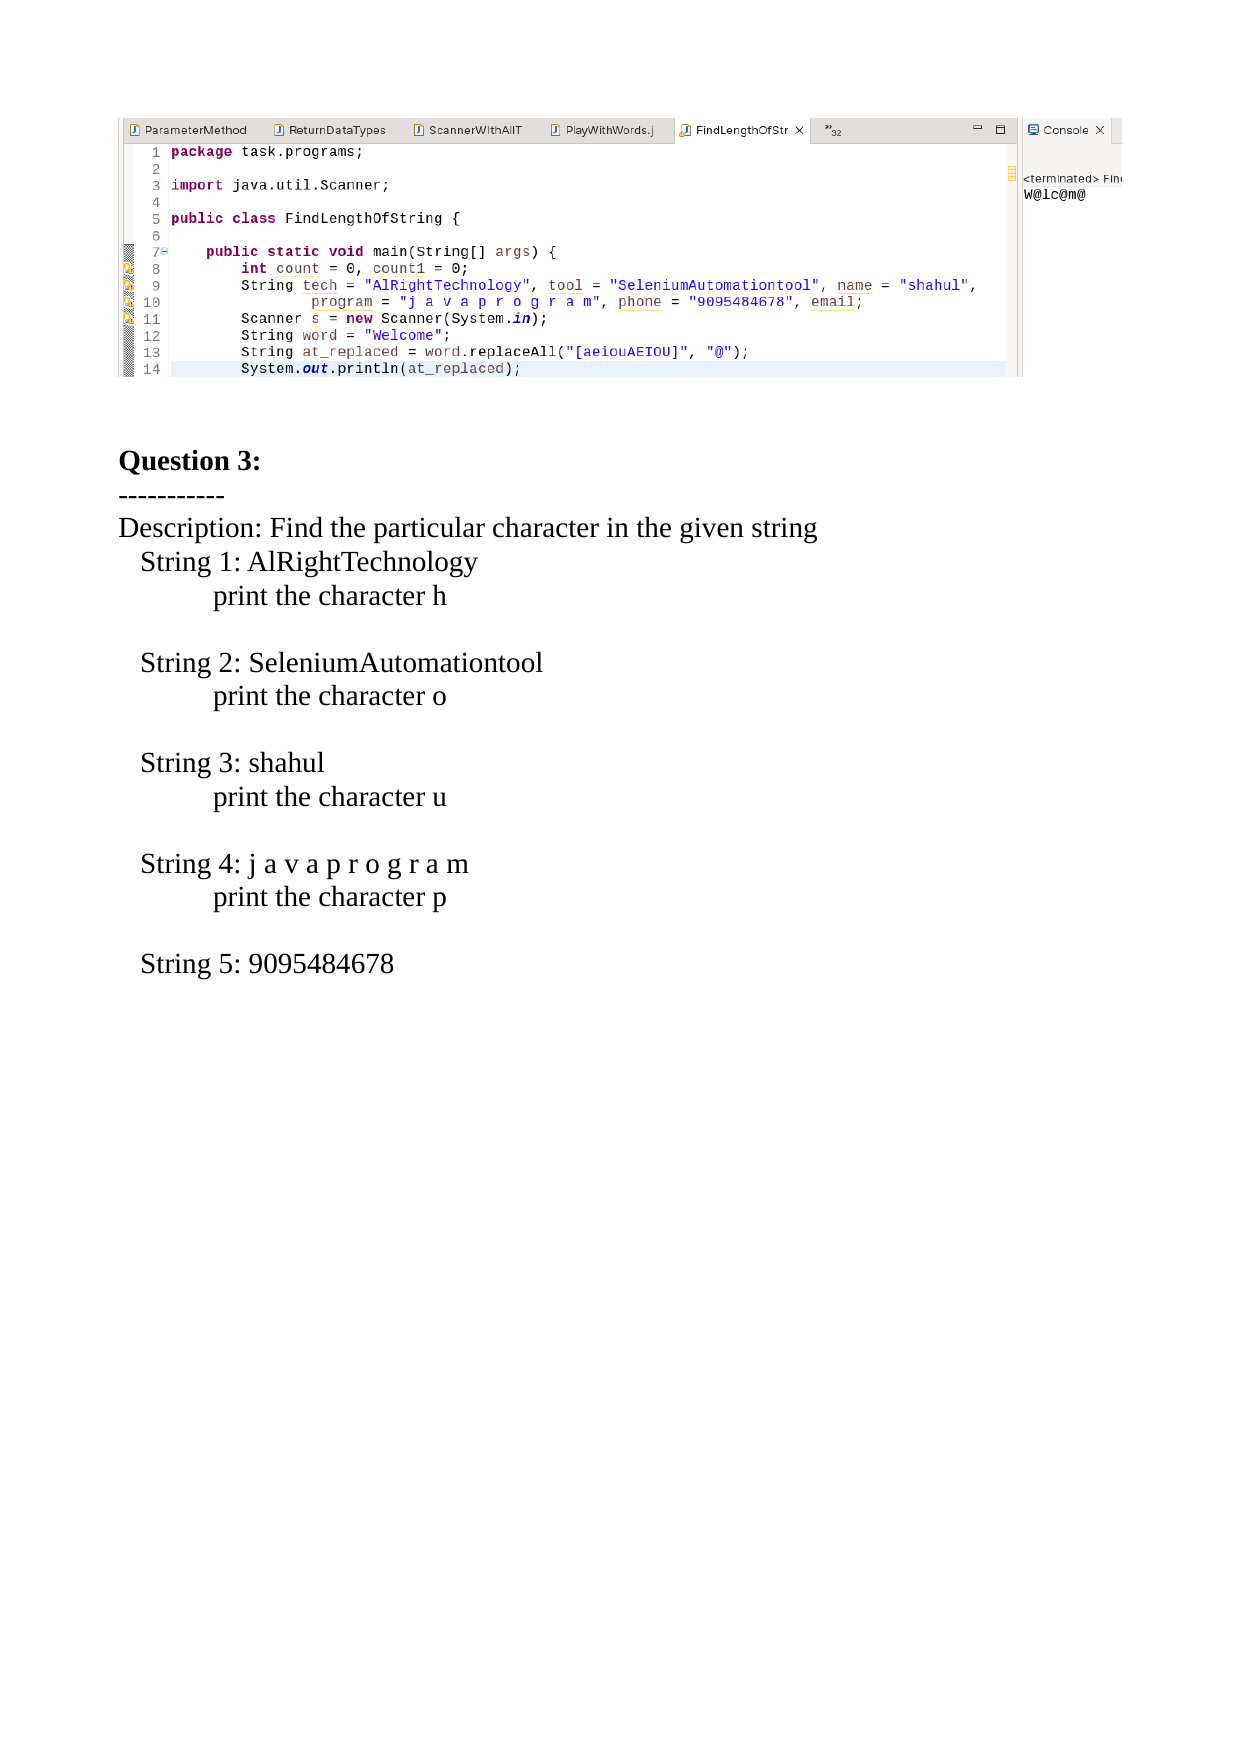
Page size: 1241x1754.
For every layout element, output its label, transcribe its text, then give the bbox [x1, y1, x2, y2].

picture [118, 118, 1123, 377]
text print the character h [118, 578, 1122, 611]
text Description: Find the particular character in the given string [118, 511, 1122, 544]
text print the character o [118, 678, 1122, 712]
text print the character u [118, 779, 1122, 812]
text Question 3: [118, 377, 1122, 477]
text String 2: SeleniumAutomationtool [118, 645, 1122, 678]
text String 1: AlRightTechnology [118, 544, 1122, 578]
text String 4: j a v a p r o g r a m [118, 846, 1122, 879]
text ----------- [118, 477, 1122, 511]
text String 5: 9095484678 [118, 947, 1122, 980]
text String 3: shahul [118, 745, 1122, 779]
text print the character p [118, 879, 1122, 913]
